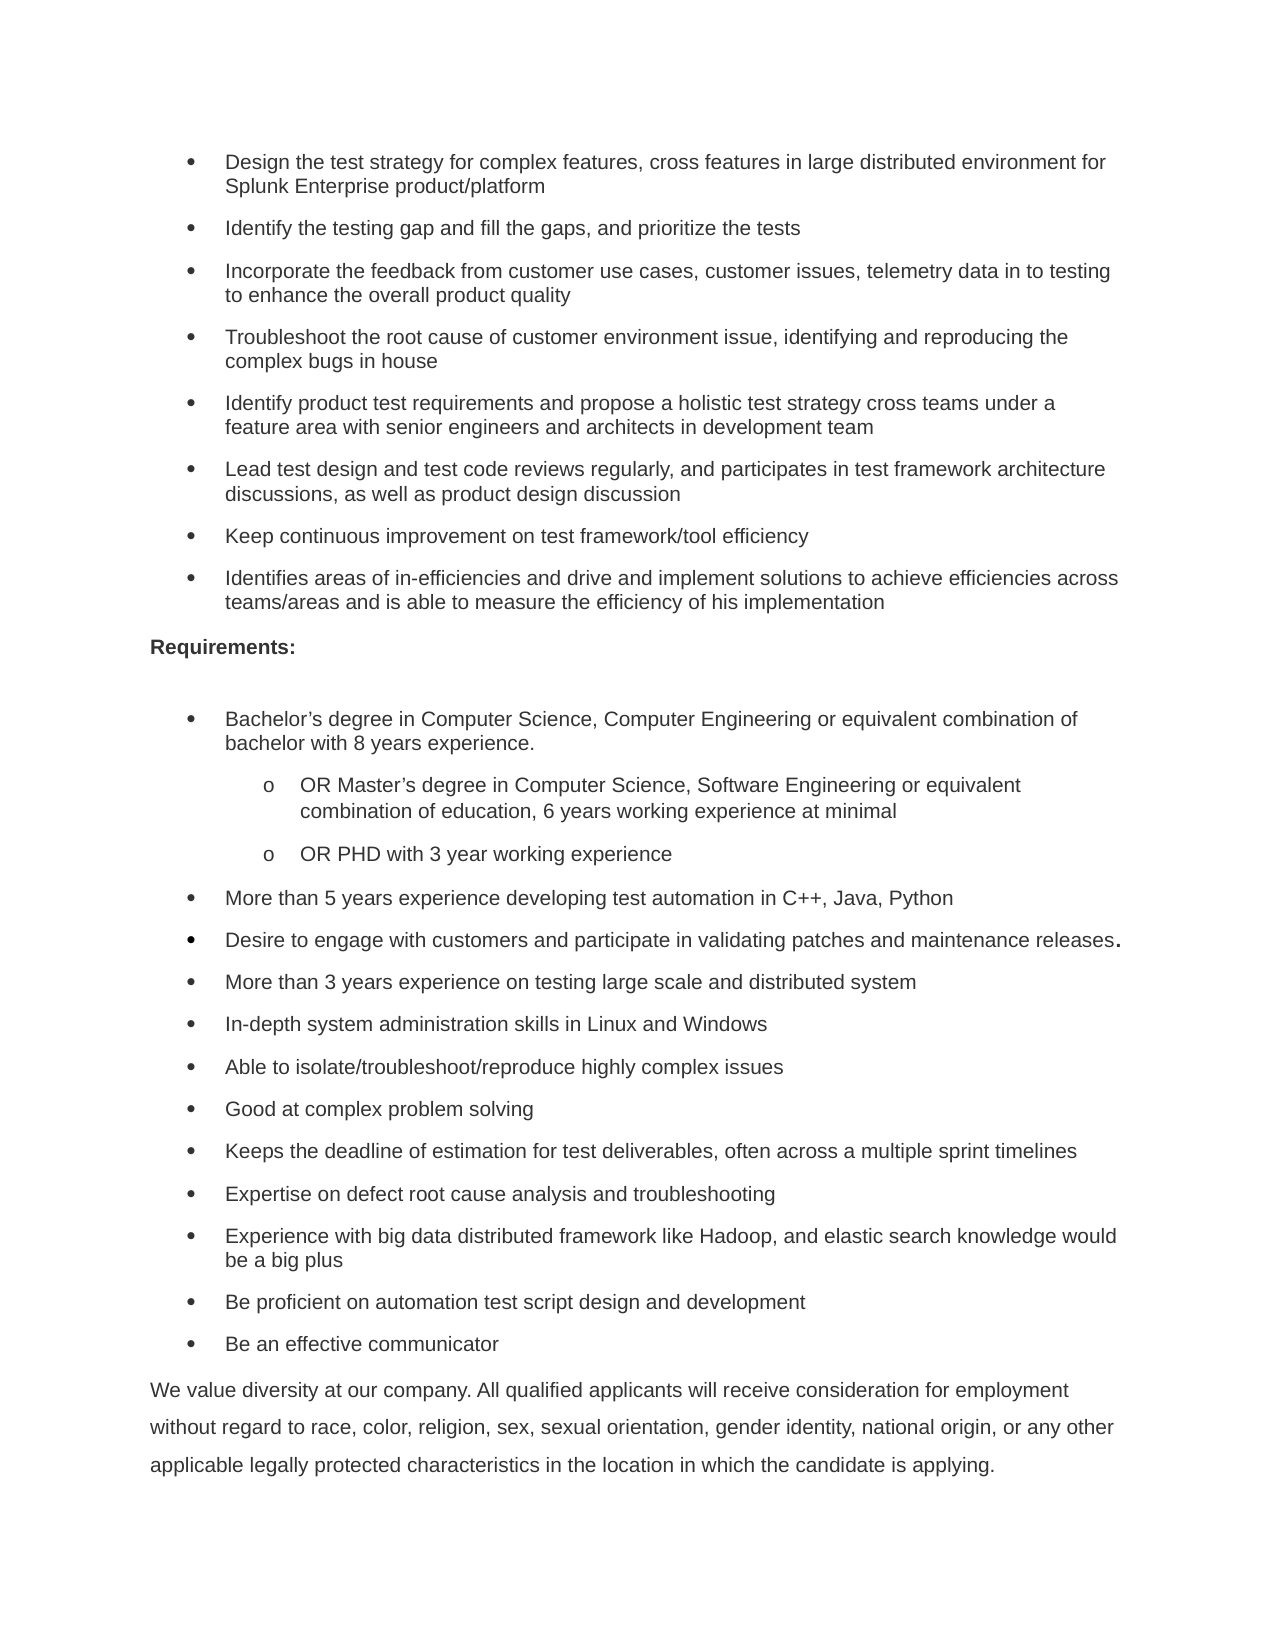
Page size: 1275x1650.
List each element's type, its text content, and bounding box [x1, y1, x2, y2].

list OR PHD with 3 year working experience [262, 841, 1125, 867]
text Requirements: [150, 622, 1125, 659]
list OR Master’s degree in Computer Science, Software Engineering or equivalent combination of education, 6 years working experience at minimal [262, 773, 1125, 823]
list Lead test design and test code reviews regularly, and participates in test framework architecture discussions, as well as product design discussion [187, 457, 1125, 505]
list Identify product test requirements and propose a holistic test strategy cross teams under a feature area with senior engineers and architects in development team [187, 391, 1125, 439]
list Be an effective communicator [187, 1332, 1125, 1356]
list Able to isolate/troubleshoot/reproduce highly complex issues [187, 1054, 1125, 1079]
text We value diversity at our company. All qualified applicants will receive consideration for employment without regard to race, color, religion, sex, sexual orientation, gender identity, national origin, or any other applicable legally protected characteristics in the location in which the candidate is applying. [150, 1364, 1125, 1477]
list Keeps the deadline of estimation for test deliverables, often across a multiple sprint timelines [187, 1139, 1125, 1163]
list In-depth system administration skills in Linux and Windows [187, 1012, 1125, 1036]
list Identifies areas of in-efficiencies and drive and implement solutions to achieve efficiencies across teams/areas and is able to measure the efficiency of his implementation [187, 566, 1125, 614]
list Experience with big data distributed framework like Hadoop, and elastic search knowledge would be a big plus [187, 1224, 1125, 1272]
list Troubleshoot the root cause of customer environment issue, identifying and reproducing the complex bugs in house [187, 325, 1125, 373]
list More than 3 years experience on testing large scale and distributed system [187, 970, 1125, 994]
list Good at complex problem solving [187, 1097, 1125, 1121]
list More than 5 years experience developing test automation in C++, Java, Python [187, 885, 1125, 909]
list Be proficient on automation test script design and development [187, 1290, 1125, 1314]
list Design the test strategy for complex features, cross features in large distributed environment for Splunk Enterprise product/platform [187, 150, 1125, 198]
list Desire to engage with customers and participate in validating patches and maintenance releases. [187, 928, 1125, 952]
list Identify the testing gap and fill the gaps, and prioritize the tests [187, 216, 1125, 240]
list Incorporate the feedback from customer use cases, customer issues, telemetry data in to testing to enhance the overall product quality [187, 258, 1125, 307]
list Keep continuous improvement on test framework/tool efficiency [187, 523, 1125, 548]
list Bachelor’s degree in Computer Science, Computer Engineering or equivalent combination of bachelor with 8 years experience. [187, 707, 1125, 755]
list Expertise on defect root cause analysis and troubleshooting [187, 1181, 1125, 1206]
